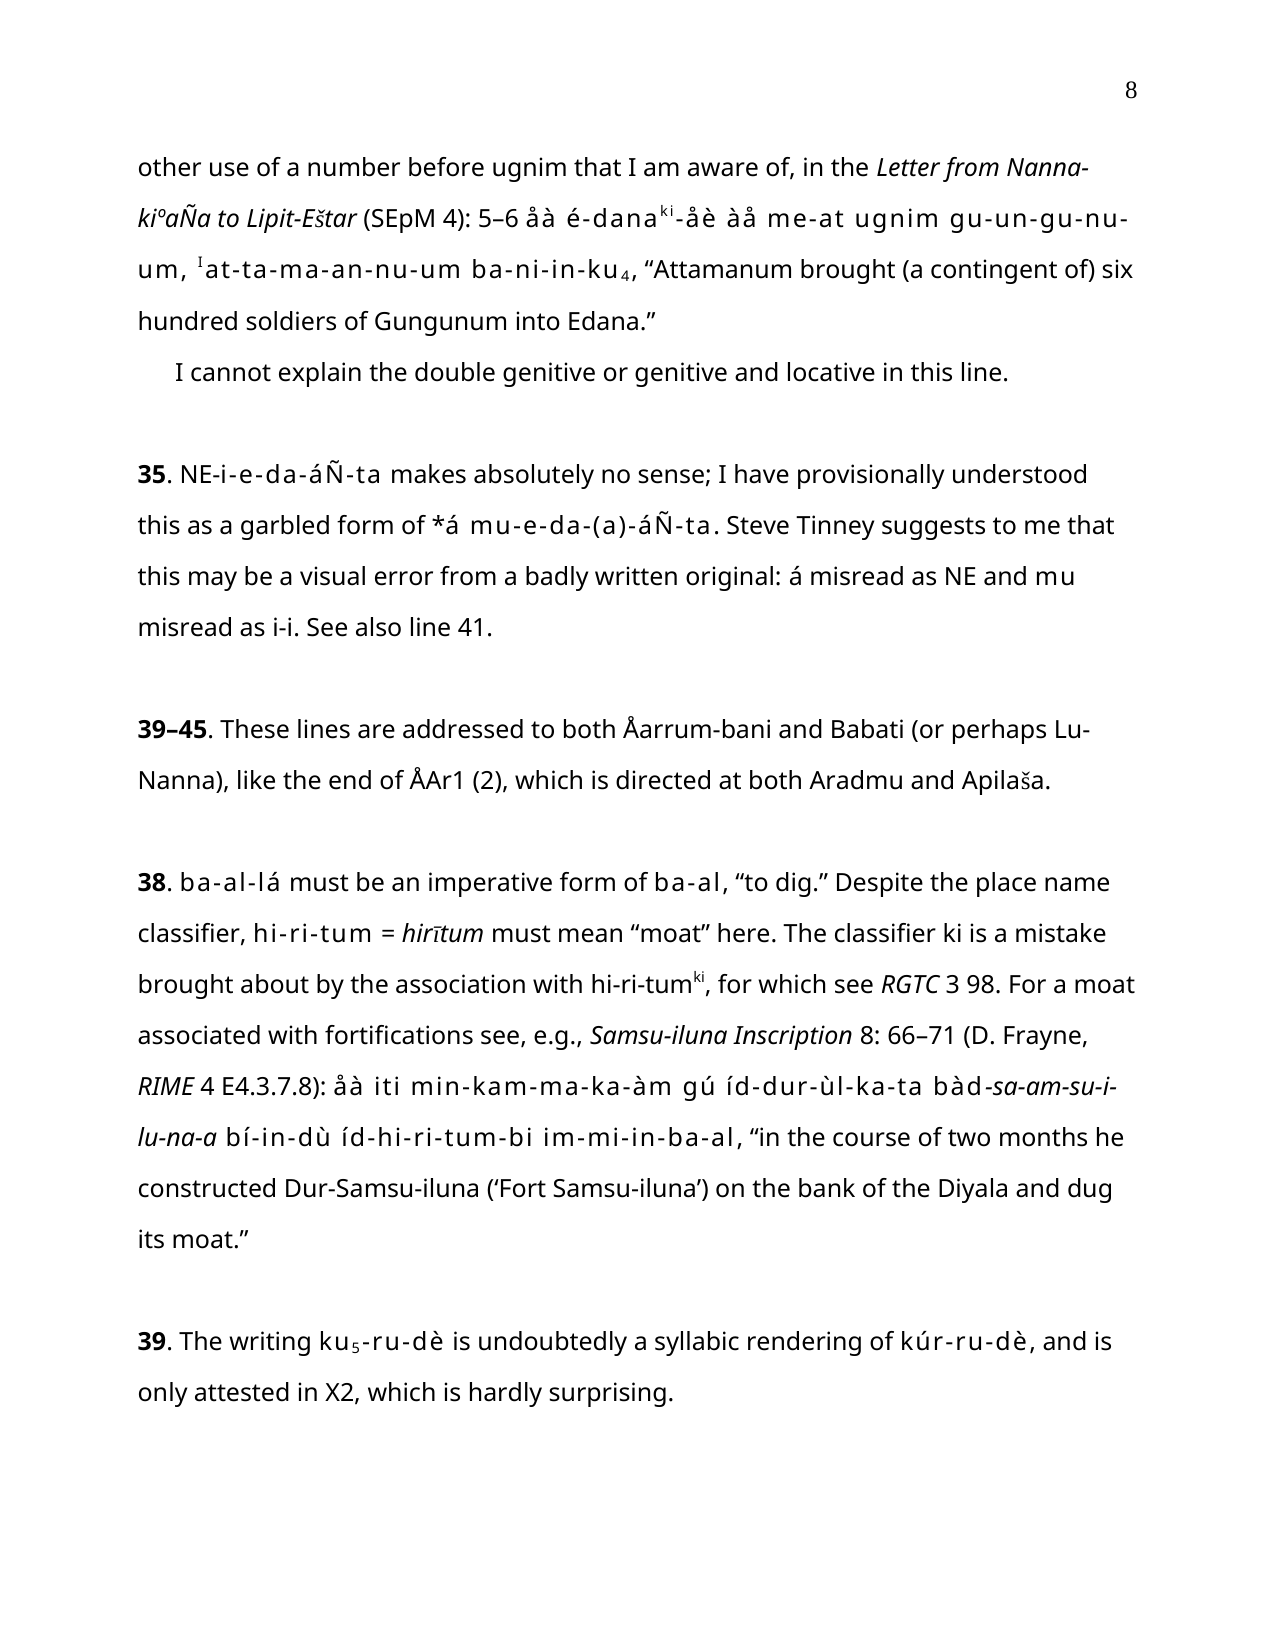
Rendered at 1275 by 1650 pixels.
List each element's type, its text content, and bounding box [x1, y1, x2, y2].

text I cannot explain the double genitive or genitive and locative in this line. [137, 354, 1138, 388]
text 39. The writing ku5-ru-dè is undoubtedly a syllabic rendering of kúr-ru-dè, and is only attested in X2, which is hardly surprising. [137, 1324, 1138, 1409]
text 35. NE-i-e-da-áÑ-ta makes absolutely no sense; I have provisionally understood this as a garbled form of *á mu-e-da-(a)-áÑ-ta. Steve Tinney suggests to me that this may be a visual error from a badly written original: á misread as NE and mu misread as i-i. See also line 41. [137, 456, 1138, 643]
text other use of a number before ugnim that I am aware of, in the Letter from Nanna-kiºaÑa to Lipit-Eštar (SEpM 4): 5–6 åà é-danaki-åè àå me-at ugnim gu-un-gu-nu-um, Iat-ta-ma-an-nu-um ba-ni-in-ku4, “Attamanum brought (a contingent of) six hundred soldiers of Gungunum into Edana.” [137, 150, 1138, 337]
text 38. ba-al-lá must be an imperative form of ba-al, “to ­dig.” Despite the place name classifier, hi-ri-tum = hirītum must mean “moat” here. The classifier ki­ is a mistake brought about by the association with ­hi-ri-tumki, for which see RGTC 3 98. For a moat associated with fortifications see, e.g., Samsu-iluna Inscription 8: 66–71 (D. Frayne, RIME 4 E4.3.7.8): åà iti min-kam-ma-ka-àm gú íd-dur-ùl-ka-ta bàd-sa-am-su-i-lu-na-a bí-in-dù íd-hi-ri-tum-bi im-mi-in-ba-al, “in the course of two months he constructed Dur-Samsu-iluna (‘Fort Samsu-iluna’) on the bank of the Diyala and dug its moat.” [137, 864, 1138, 1256]
text 39–45. These lines are addressed to both Åarrum-bani and Babati (or perhaps Lu-Nanna), like the end of ÅAr1 (2), which is directed at both Aradmu and Apilaša. [137, 711, 1138, 797]
